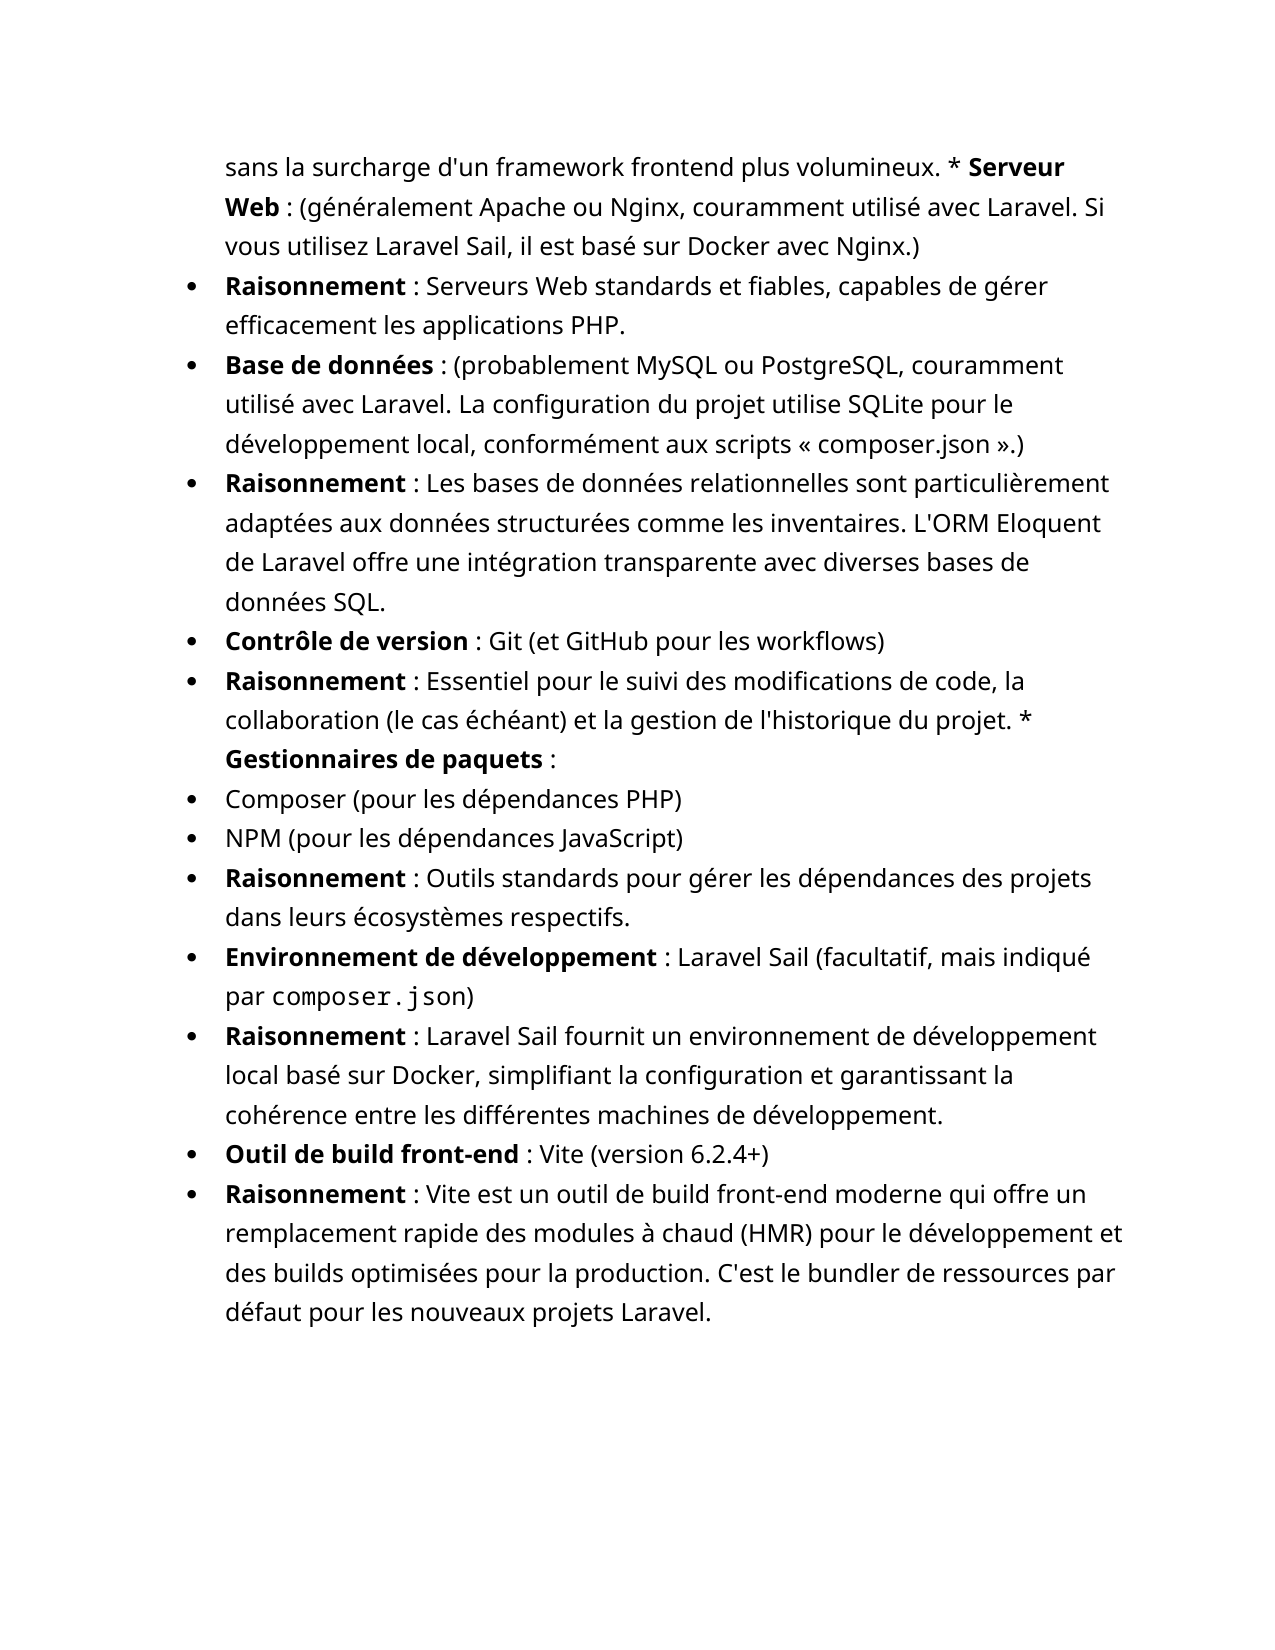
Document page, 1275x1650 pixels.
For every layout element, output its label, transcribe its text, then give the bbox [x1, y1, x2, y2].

list Composer (pour les dépendances PHP) [187, 782, 1125, 816]
list Raisonnement : Vite est un outil de build front-end moderne qui offre un remplacement rapide des modules à chaud (HMR) pour le développement et des builds optimisées pour la production. C'est le bundler de ressources par défaut pour les nouveaux projets Laravel. [187, 1176, 1125, 1329]
list Environnement de développement : Laravel Sail (facultatif, mais indiqué par composer.json) [187, 939, 1125, 1013]
list Raisonnement : Les bases de données relationnelles sont particulièrement adaptées aux données structurées comme les inventaires. L'ORM Eloquent de Laravel offre une intégration transparente avec diverses bases de données SQL. [187, 466, 1125, 618]
list sans la surcharge d'un framework frontend plus volumineux. * Serveur Web : (généralement Apache ou Nginx, couramment utilisé avec Laravel. Si vous utilisez Laravel Sail, il est basé sur Docker avec Nginx.) [187, 150, 1125, 263]
list Raisonnement : Outils standards pour gérer les dépendances des projets dans leurs écosystèmes respectifs. [187, 861, 1125, 934]
list NPM (pour les dépendances JavaScript) [187, 821, 1125, 855]
list Base de données : (probablement MySQL ou PostgreSQL, couramment utilisé avec Laravel. La configuration du projet utilise SQLite pour le développement local, conformément aux scripts « composer.json ».) [187, 347, 1125, 460]
list Outil de build front-end : Vite (version 6.2.4+) [187, 1137, 1125, 1171]
list Raisonnement : Serveurs Web standards et fiables, capables de gérer efficacement les applications PHP. [187, 268, 1125, 342]
list Raisonnement : Essentiel pour le suivi des modifications de code, la collaboration (le cas échéant) et la gestion de l'historique du projet. * Gestionnaires de paquets : [187, 663, 1125, 776]
list Contrôle de version : Git (et GitHub pour les workflows) [187, 624, 1125, 658]
list Raisonnement : Laravel Sail fournit un environnement de développement local basé sur Docker, simplifiant la configuration et garantissant la cohérence entre les différentes machines de développement. [187, 1018, 1125, 1132]
